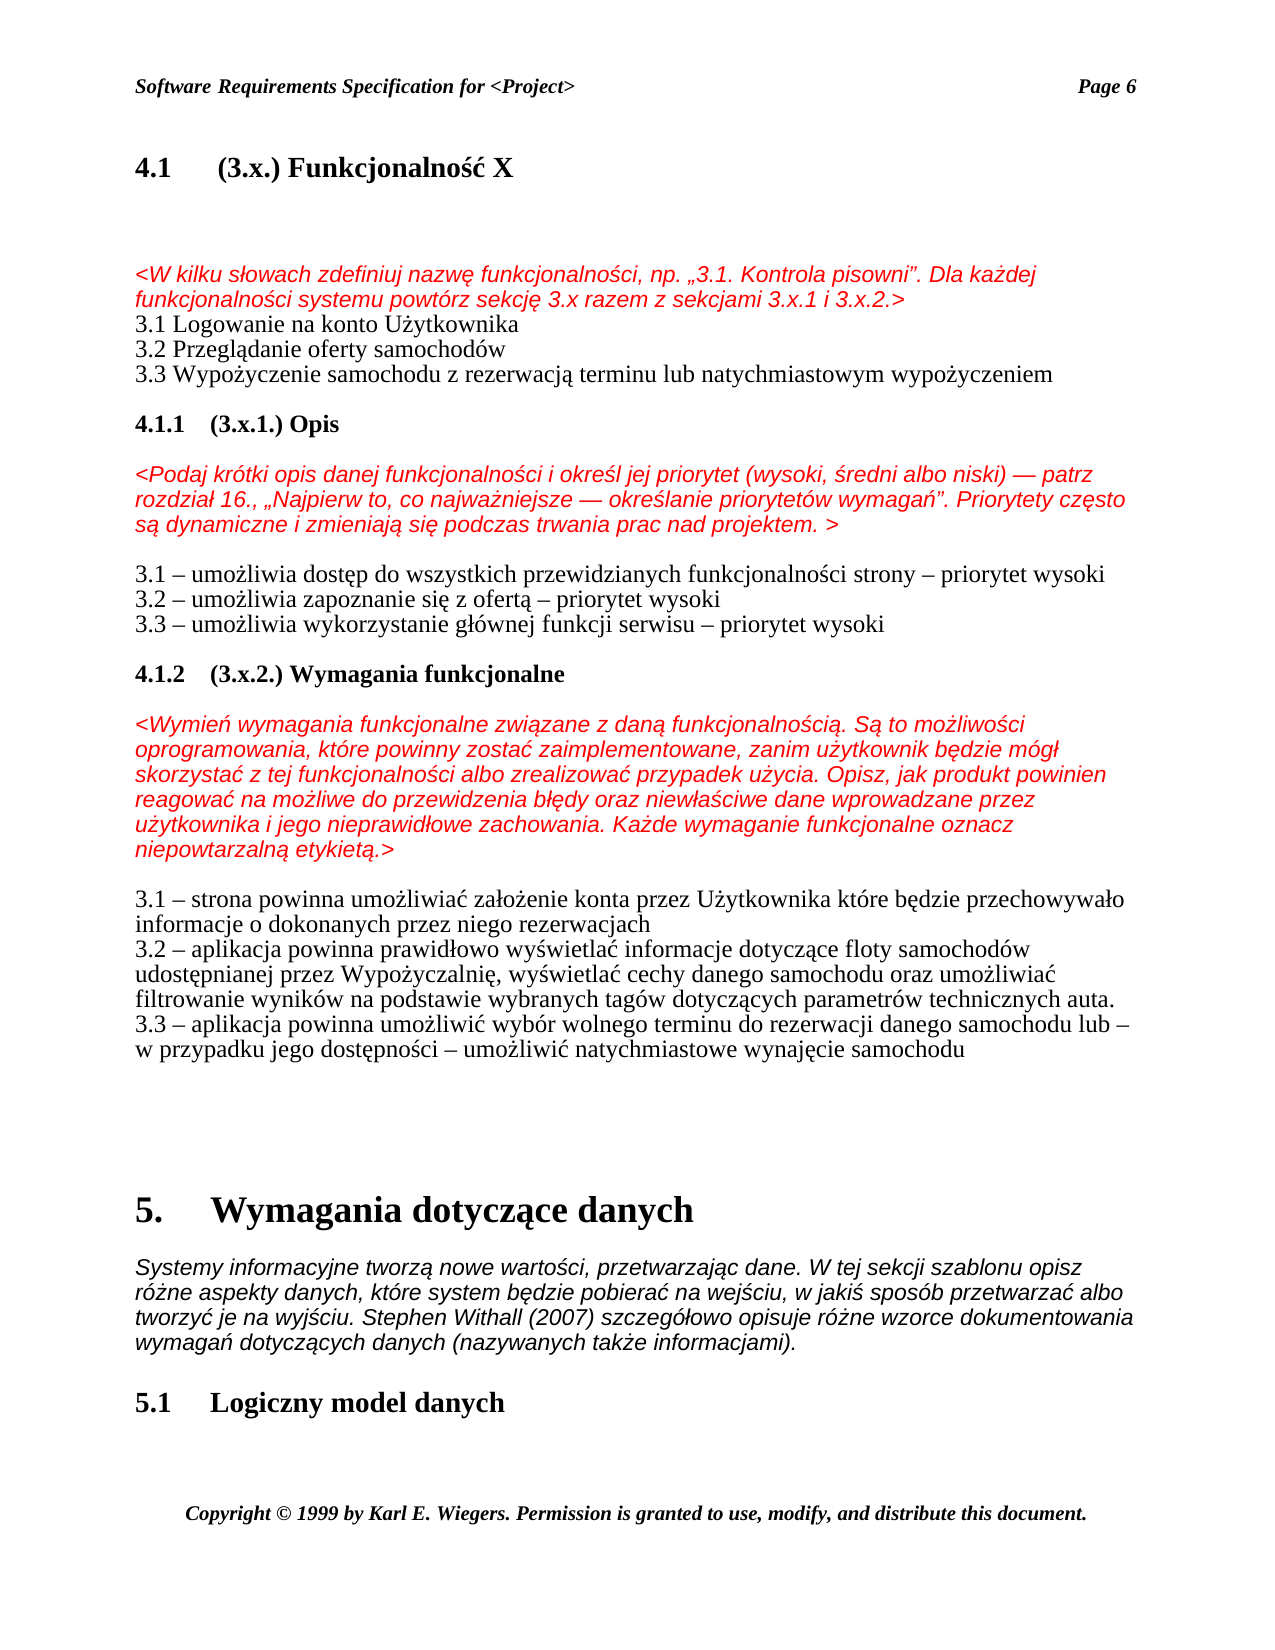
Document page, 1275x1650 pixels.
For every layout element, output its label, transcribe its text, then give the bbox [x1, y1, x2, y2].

subtitle (3.x.) Funkcjonalność X [135, 150, 1140, 183]
text 3.1 Logowanie na konto Użytkownika [135, 313, 1140, 338]
text 3.3 – aplikacja powinna umożliwić wybór wolnego terminu do rezerwacji danego samochodu lub – w przypadku jego dostępności – umożliwić natychmiastowe wynajęcie samochodu [135, 1013, 1140, 1063]
text Systemy informacyjne tworzą nowe wartości, przetwarzając dane. W tej sekcji szablonu opisz różne aspekty danych, które system będzie pobierać na wejściu, w jakiś sposób przetwarzać albo tworzyć je na wyjściu. Stephen Withall (2007) szczegółowo opisuje różne wzorce dokumentowania wymagań dotyczących danych (nazywanych także informacjami). [135, 1256, 1140, 1356]
text 3.2 – umożliwia zapoznanie się z ofertą – priorytet wysoki [135, 588, 1140, 613]
text 3.3 – umożliwia wykorzystanie głównej funkcji serwisu – priorytet wysoki [135, 613, 1140, 638]
subtitle Wymagania dotyczące danych [135, 1188, 1140, 1231]
text 3.2 Przeglądanie oferty samochodów [135, 338, 1140, 363]
text 3.1 – strona powinna umożliwiać założenie konta przez Użytkownika które będzie przechowywało informacje o dokonanych przez niego rezerwacjach [135, 888, 1140, 938]
subtitle Logiczny model danych [135, 1385, 1140, 1418]
subtitle (3.x.1.) Opis [135, 413, 1140, 438]
text <Podaj krótki opis danej funkcjonalności i określ jej priorytet (wysoki, średni albo niski) — patrz rozdział 16., „Najpierw to, co najważniejsze — określanie priorytetów wymagań”. Priorytety często są dynamiczne i zmieniają się podczas trwania prac nad projektem. > [135, 463, 1140, 538]
text 3.2 – aplikacja powinna prawidłowo wyświetlać informacje dotyczące floty samochodów udostępnianej przez Wypożyczalnię, wyświetlać cechy danego samochodu oraz umożliwiać filtrowanie wyników na podstawie wybranych tagów dotyczących parametrów technicznych auta. [135, 938, 1140, 1013]
text <W kilku słowach zdefiniuj nazwę funkcjonalności, np. „3.1. Kontrola pisowni”. Dla każdej funkcjonalności systemu powtórz sekcję 3.x razem z sekcjami 3.x.1 i 3.x.2.> [135, 263, 1140, 313]
text <Wymień wymagania funkcjonalne związane z daną funkcjonalnością. Są to możliwości oprogramowania, które powinny zostać zaimplementowane, zanim użytkownik będzie mógł skorzystać z tej funkcjonalności albo zrealizować przypadek użycia. Opisz, jak produkt powinien reagować na możliwe do przewidzenia błędy oraz niewłaściwe dane wprowadzane przez użytkownika i jego nieprawidłowe zachowania. Każde wymaganie funkcjonalne oznacz niepowtarzalną etykietą.> [135, 713, 1140, 863]
text 3.3 Wypożyczenie samochodu z rezerwacją terminu lub natychmiastowym wypożyczeniem [135, 363, 1140, 388]
subtitle (3.x.2.) Wymagania funkcjonalne [135, 663, 1140, 688]
text 3.1 – umożliwia dostęp do wszystkich przewidzianych funkcjonalności strony – priorytet wysoki [135, 563, 1140, 588]
